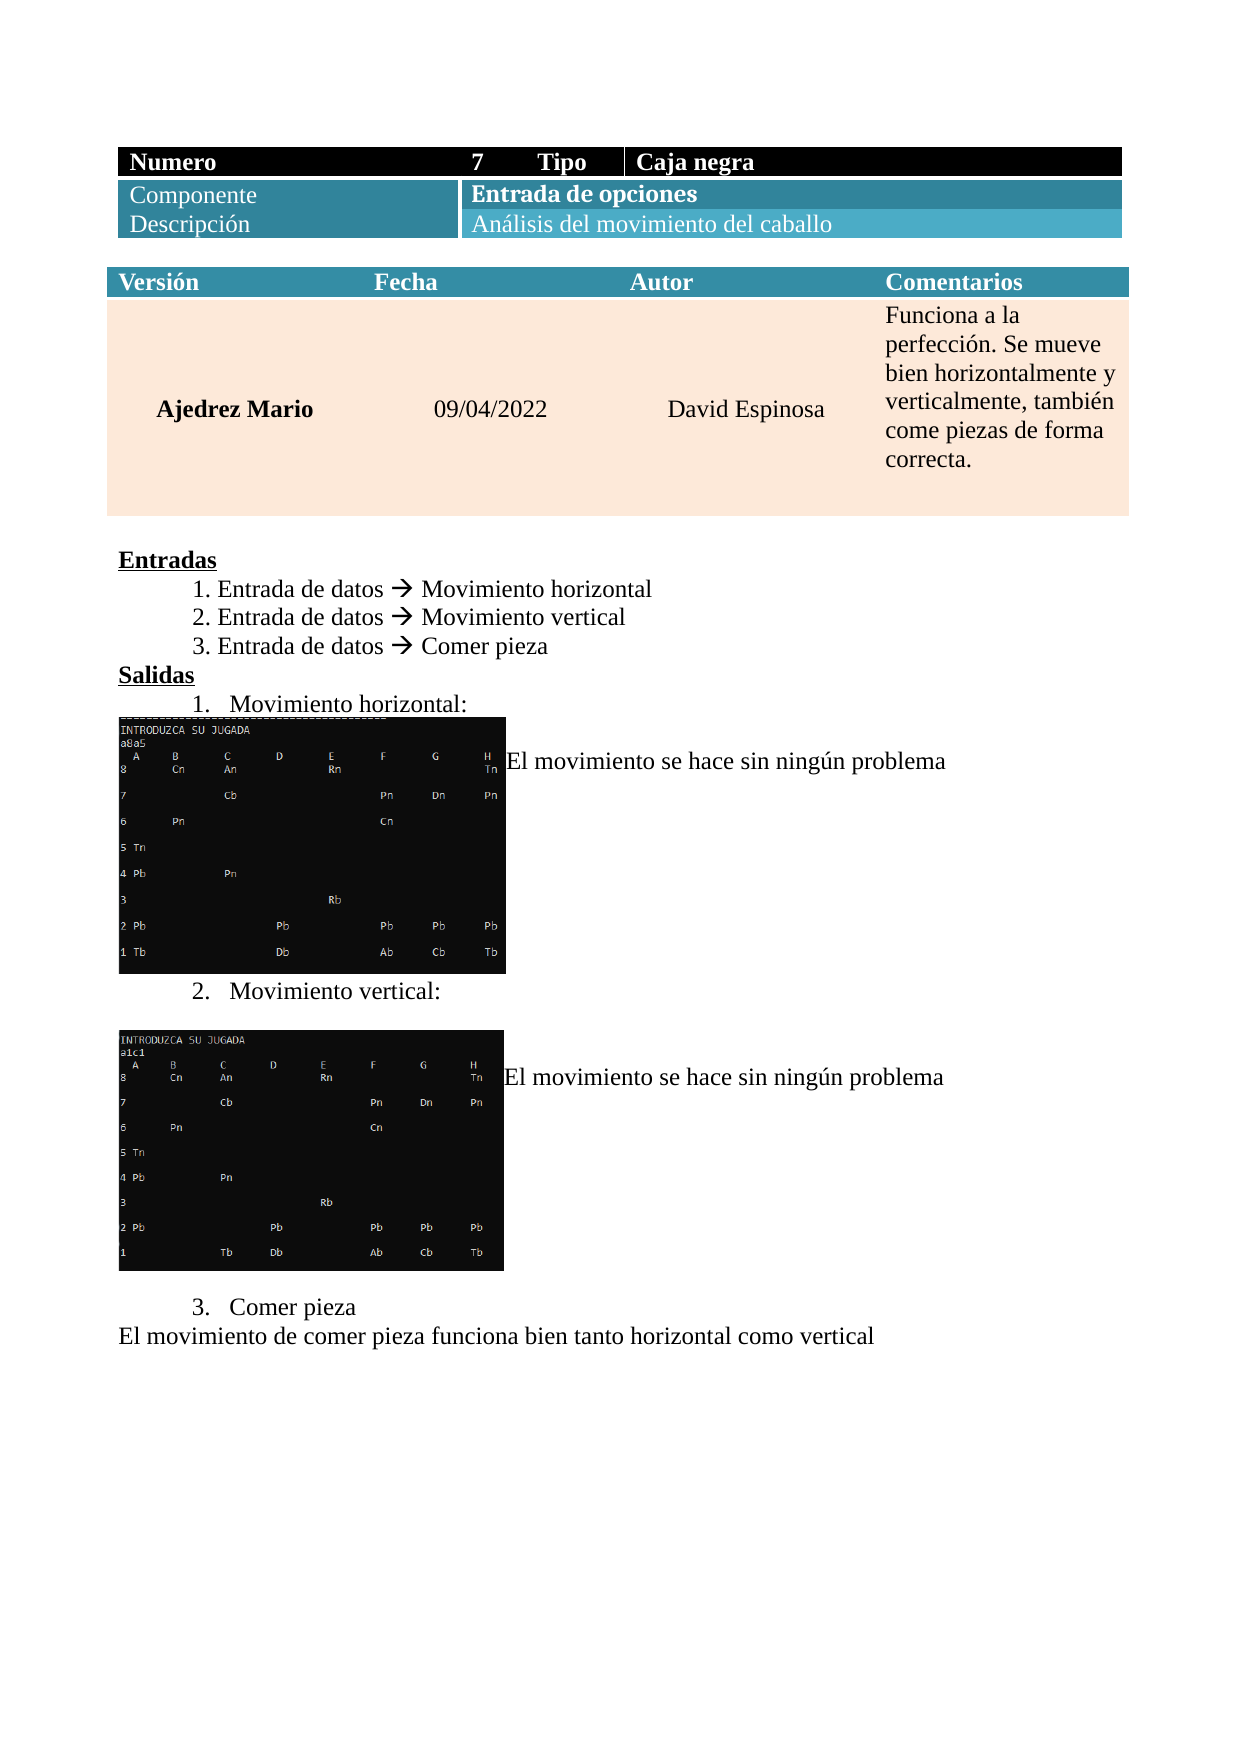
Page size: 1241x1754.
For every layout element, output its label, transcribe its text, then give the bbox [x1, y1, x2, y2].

text 1. Entrada de datos  Movimiento horizontal [118, 574, 1122, 602]
text 3. Entrada de datos  Comer pieza [118, 631, 1122, 660]
table_header Autor [618, 267, 874, 297]
table_cell Componente [118, 180, 458, 209]
table_cell Entrada de opciones [462, 180, 1122, 209]
text Entradas [118, 545, 1122, 574]
table_cell Análisis del movimiento del caballo [462, 209, 1122, 238]
text El movimiento se hace sin ningún problema [504, 1062, 1122, 1091]
table_header Fecha [363, 267, 618, 297]
table_header Tipo [526, 147, 624, 176]
table_cell David Espinosa [618, 300, 874, 516]
table_cell 09/04/2022 [363, 300, 618, 516]
table_cell Ajedrez Mario [107, 300, 363, 516]
table_header Numero [118, 147, 460, 176]
list Movimiento vertical: [192, 976, 1122, 1005]
table_cell Descripción [118, 209, 458, 238]
table_header 7 [460, 147, 526, 176]
table_header Caja negra [625, 147, 1122, 176]
text Salidas [118, 660, 1122, 689]
table_header Comentarios [874, 267, 1129, 297]
list Comer pieza [192, 1292, 1122, 1321]
text El movimiento se hace sin ningún problema [506, 746, 1122, 775]
table_cell Funciona a la perfección. Se mueve bien horizontalmente y verticalmente, también come piezas de forma correcta. [874, 300, 1129, 516]
text 2. Entrada de datos  Movimiento vertical [118, 602, 1122, 631]
text El movimiento de comer pieza funciona bien tanto horizontal como vertical [118, 1321, 1122, 1350]
table_header Versión [107, 267, 363, 297]
list Movimiento horizontal: [192, 689, 1122, 717]
